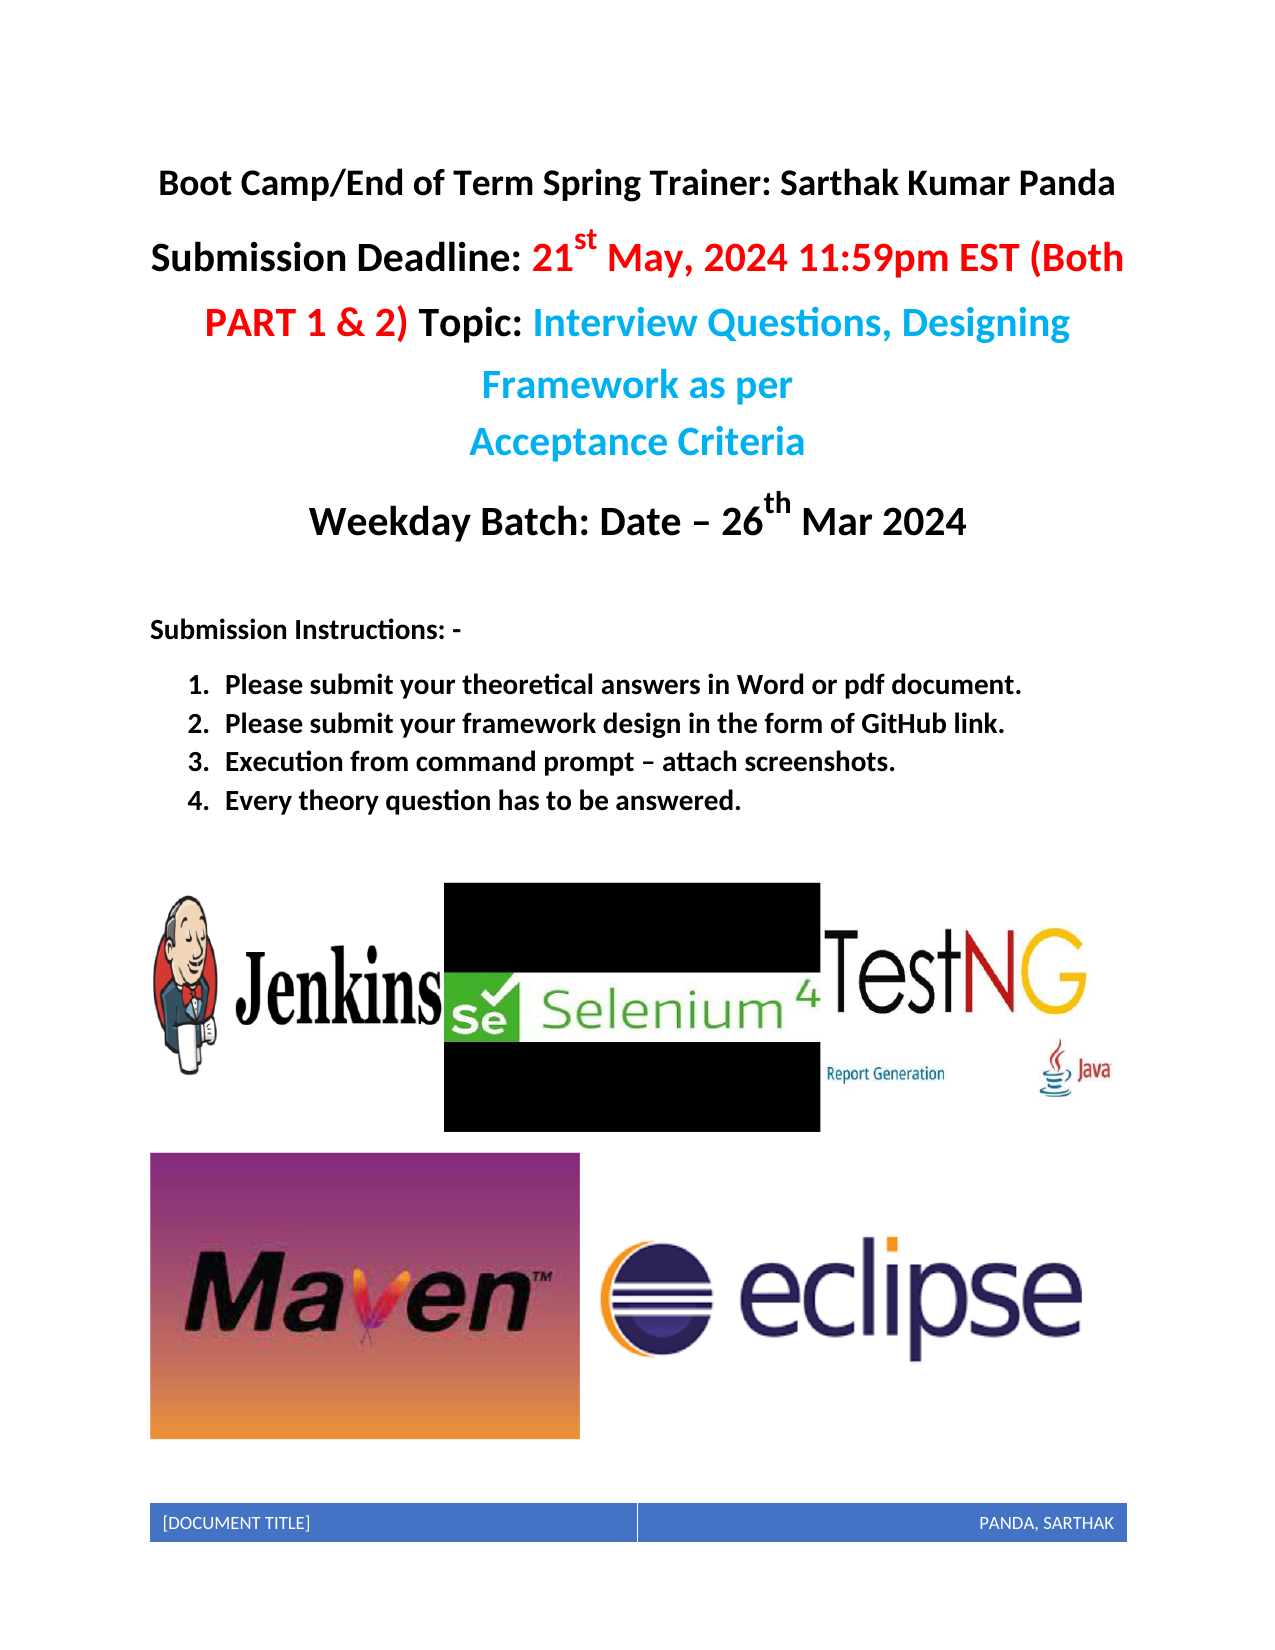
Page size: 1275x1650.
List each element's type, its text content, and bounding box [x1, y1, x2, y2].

text Boot Camp/End of Term Spring Trainer: Sarthak Kumar Panda Submission Deadline: 21st May, 2024 11:59pm EST (Both PART 1 & 2) Topic: Interview Questions, Designing Framework as per [150, 158, 1125, 409]
table_header [DOCUMENT TITLE] [150, 1503, 637, 1534]
table_header PANDA, SARTHAK [638, 1503, 1127, 1534]
picture [150, 837, 1119, 1440]
list Please submit your framework design in the form of GitHub link. [187, 705, 1125, 740]
list Please submit your theoretical answers in Word or pdf document. [187, 666, 1125, 702]
table_cell [150, 1534, 637, 1542]
text Weekday Batch: Date – 26th Mar 2024 [150, 483, 1125, 549]
text Submission Instructions: - [150, 611, 1125, 647]
table_cell [638, 1534, 1127, 1542]
list Execution from command prompt – attach screenshots. [187, 743, 1125, 779]
text Acceptance Criteria [150, 420, 1125, 464]
list Every theory question has to be answered. [187, 782, 1125, 817]
